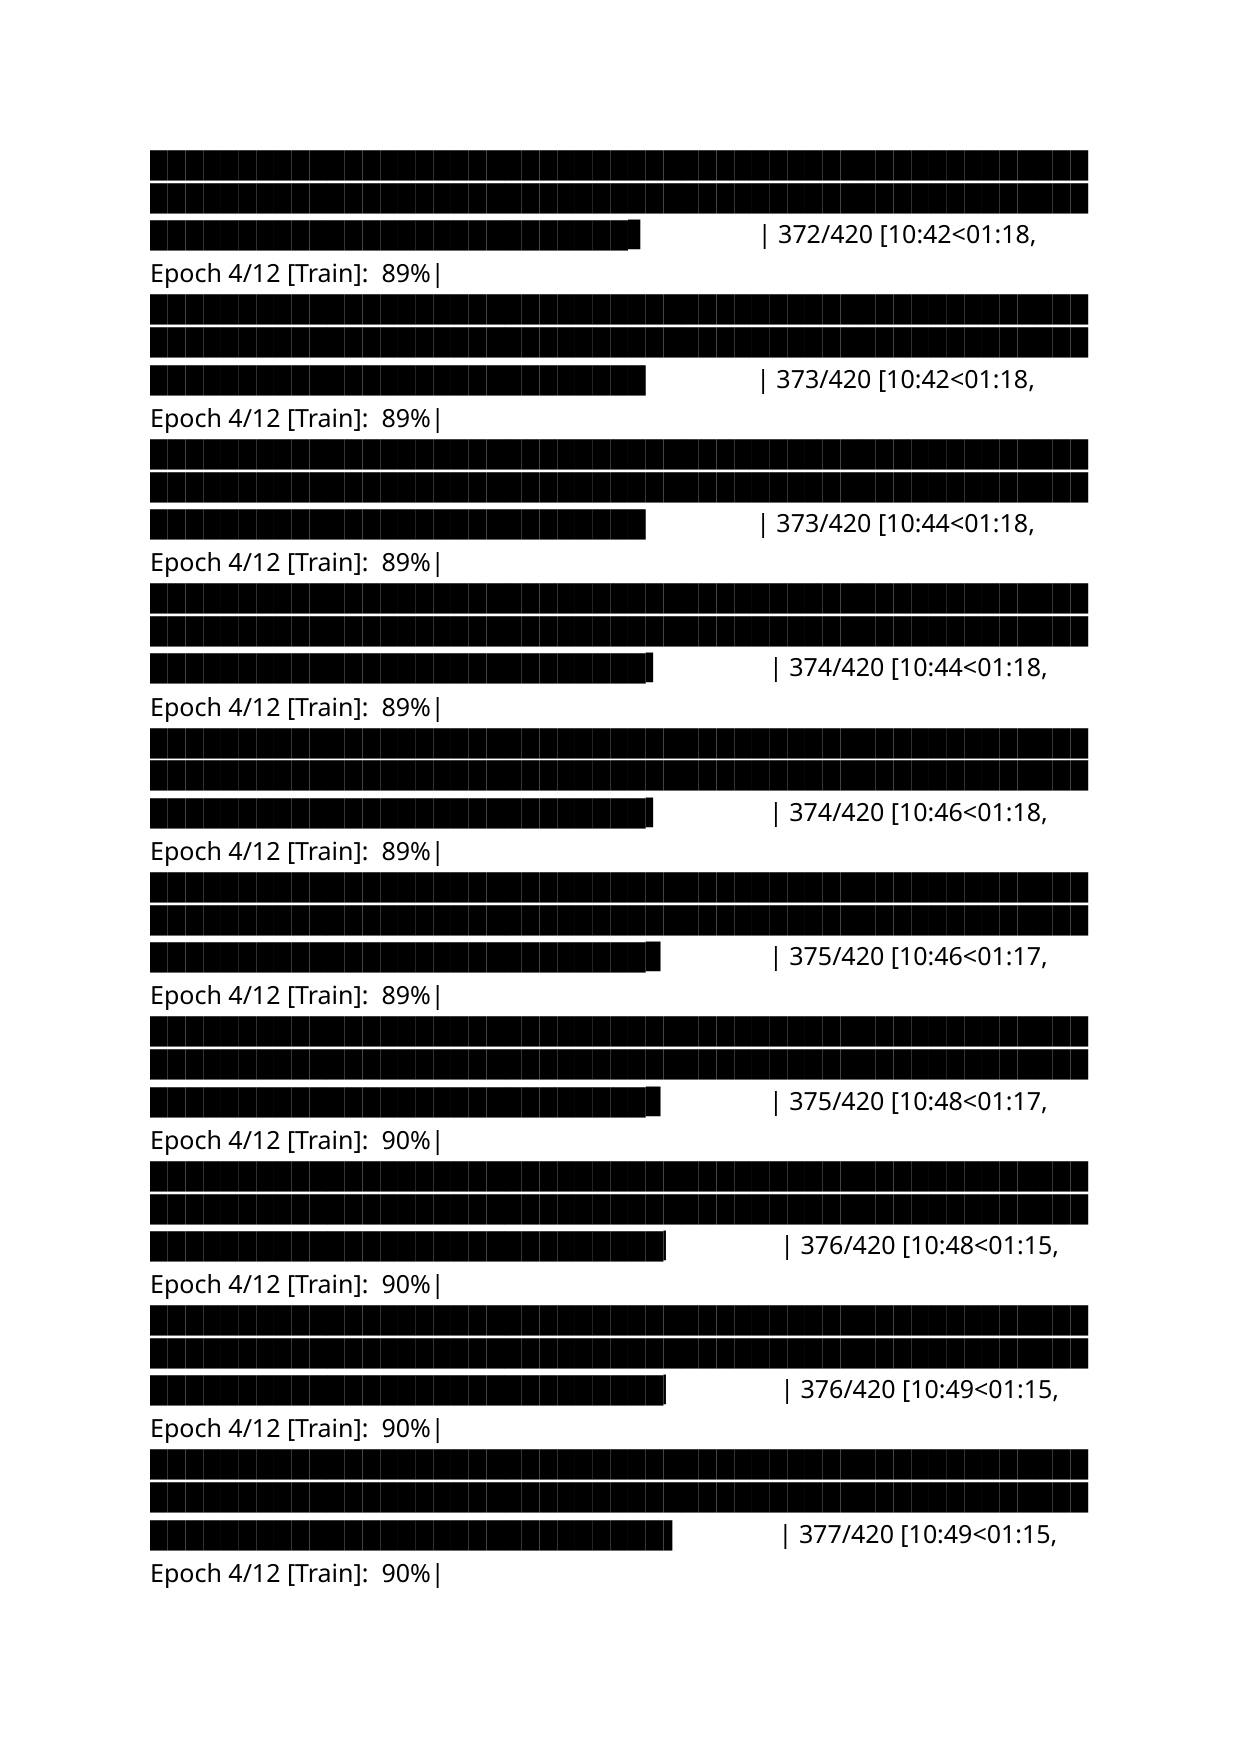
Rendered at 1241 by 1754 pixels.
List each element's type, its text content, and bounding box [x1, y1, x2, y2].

text █████████████████████████████████████████████████████████████████████████████████████████████████████████████████████████████████████▋ | 372/420 [10:42<01:18, Epoch 4/12 [Train]: 89%|██████████████████████████████████████████████████████████████████████████████████████████████████████████████████████████████████████ | 373/420 [10:42<01:18, Epoch 4/12 [Train]: 89%|██████████████████████████████████████████████████████████████████████████████████████████████████████████████████████████████████████ | 373/420 [10:44<01:18, Epoch 4/12 [Train]: 89%|██████████████████████████████████████████████████████████████████████████████████████████████████████████████████████████████████████▍ | 374/420 [10:44<01:18, Epoch 4/12 [Train]: 89%|██████████████████████████████████████████████████████████████████████████████████████████████████████████████████████████████████████▍ | 374/420 [10:46<01:18, Epoch 4/12 [Train]: 89%|██████████████████████████████████████████████████████████████████████████████████████████████████████████████████████████████████████▊ | 375/420 [10:46<01:17, Epoch 4/12 [Train]: 89%|██████████████████████████████████████████████████████████████████████████████████████████████████████████████████████████████████████▊ | 375/420 [10:48<01:17, Epoch 4/12 [Train]: 90%|███████████████████████████████████████████████████████████████████████████████████████████████████████████████████████████████████████▏ | 376/420 [10:48<01:15, Epoch 4/12 [Train]: 90%|███████████████████████████████████████████████████████████████████████████████████████████████████████████████████████████████████████▏ | 376/420 [10:49<01:15, Epoch 4/12 [Train]: 90%|███████████████████████████████████████████████████████████████████████████████████████████████████████████████████████████████████████▌ | 377/420 [10:49<01:15, Epoch 4/12 [Train]: 90%| [150, 150, 1090, 1589]
